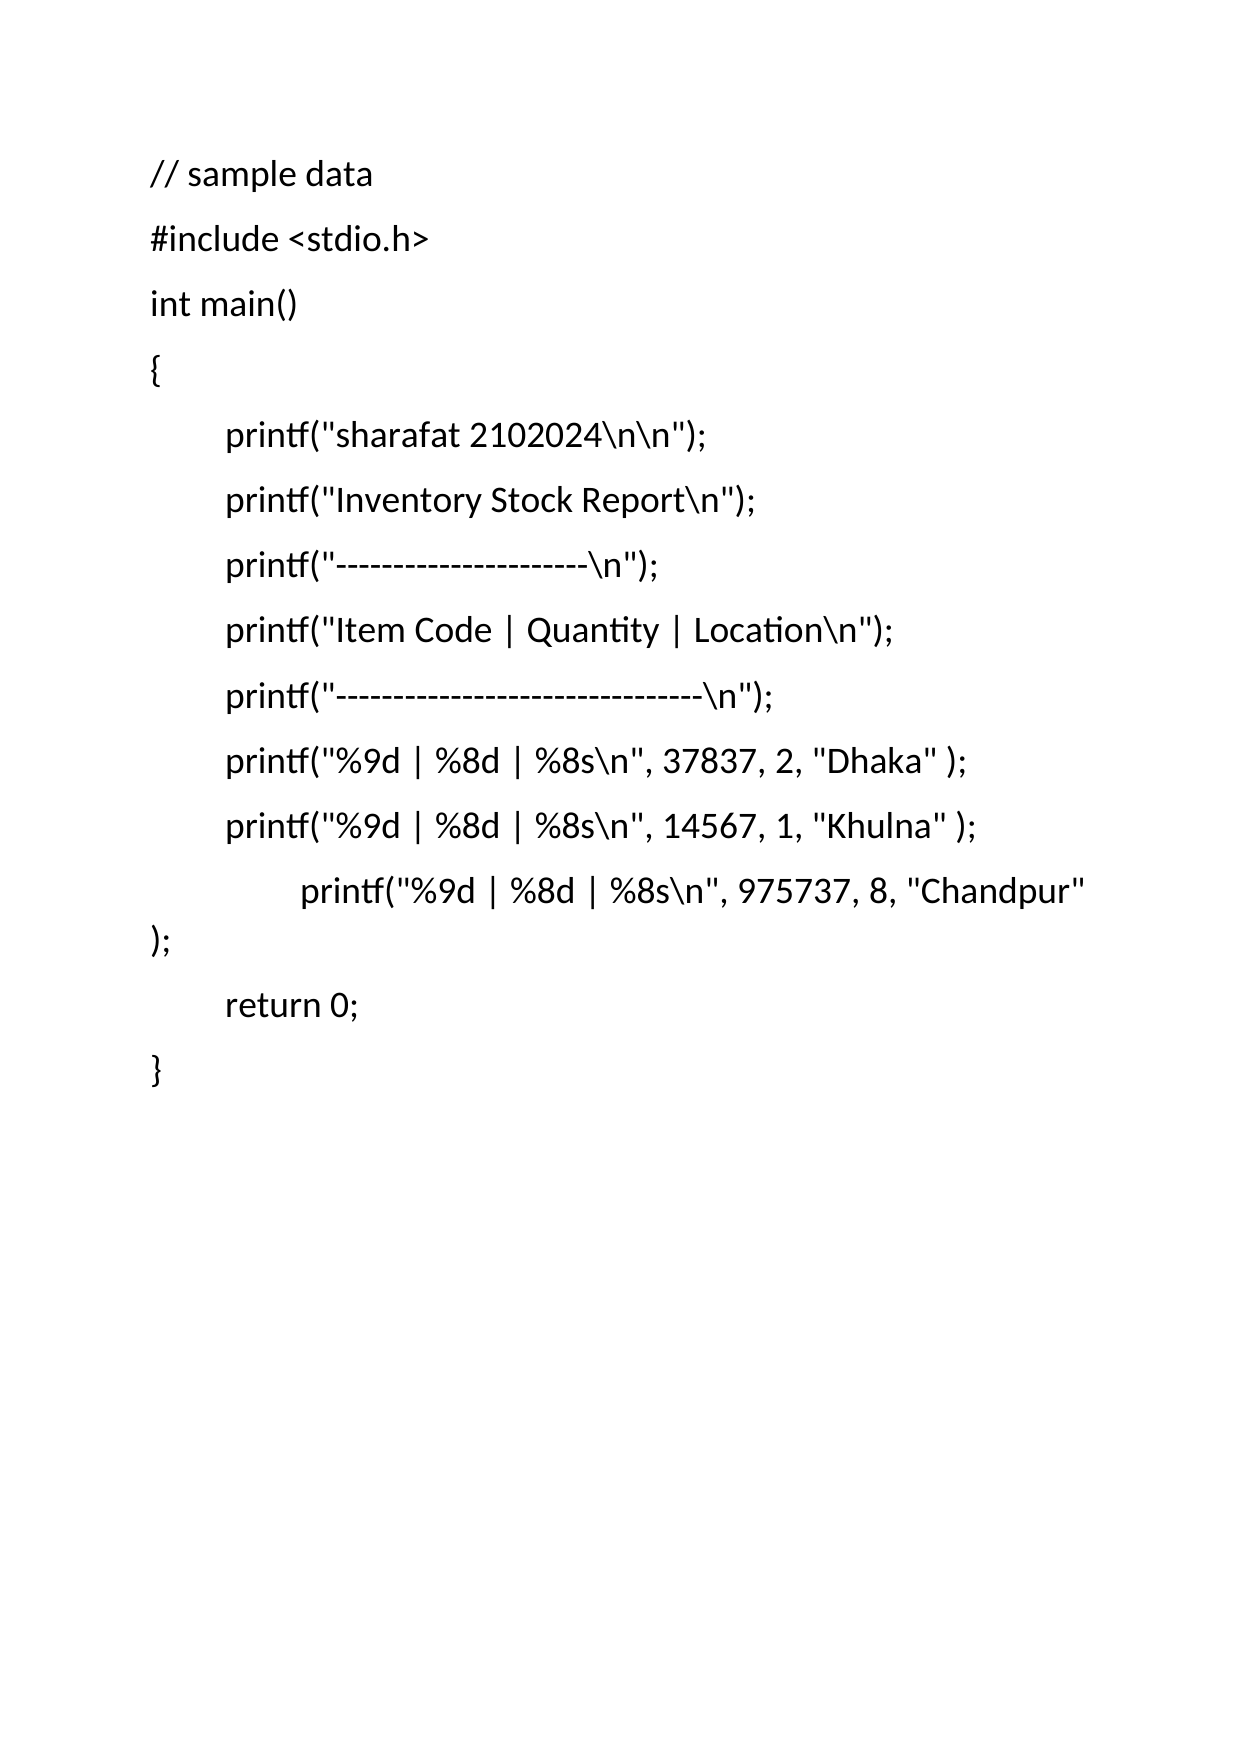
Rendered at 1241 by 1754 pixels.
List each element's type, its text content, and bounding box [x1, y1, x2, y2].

text return 0; [150, 981, 1090, 1027]
text printf("%9d | %8d | %8s\n", 975737, 8, "Chandpur" ); [150, 867, 1090, 962]
text } [150, 1046, 1090, 1092]
text printf("Inventory Stock Report\n"); [150, 476, 1090, 522]
text printf("Item Code | Quantity | Location\n"); [150, 606, 1090, 652]
text int main() [150, 280, 1090, 326]
text printf("sharafat 2102024\n\n"); [150, 411, 1090, 457]
text printf("----------------------\n"); [150, 541, 1090, 587]
text printf("%9d | %8d | %8s\n", 14567, 1, "Khulna" ); [150, 802, 1090, 848]
text // sample data [150, 150, 1090, 196]
text printf("--------------------------------\n"); [150, 672, 1090, 717]
text { [150, 346, 1090, 391]
text printf("%9d | %8d | %8s\n", 37837, 2, "Dhaka" ); [150, 737, 1090, 783]
text #include <stdio.h> [150, 215, 1090, 261]
